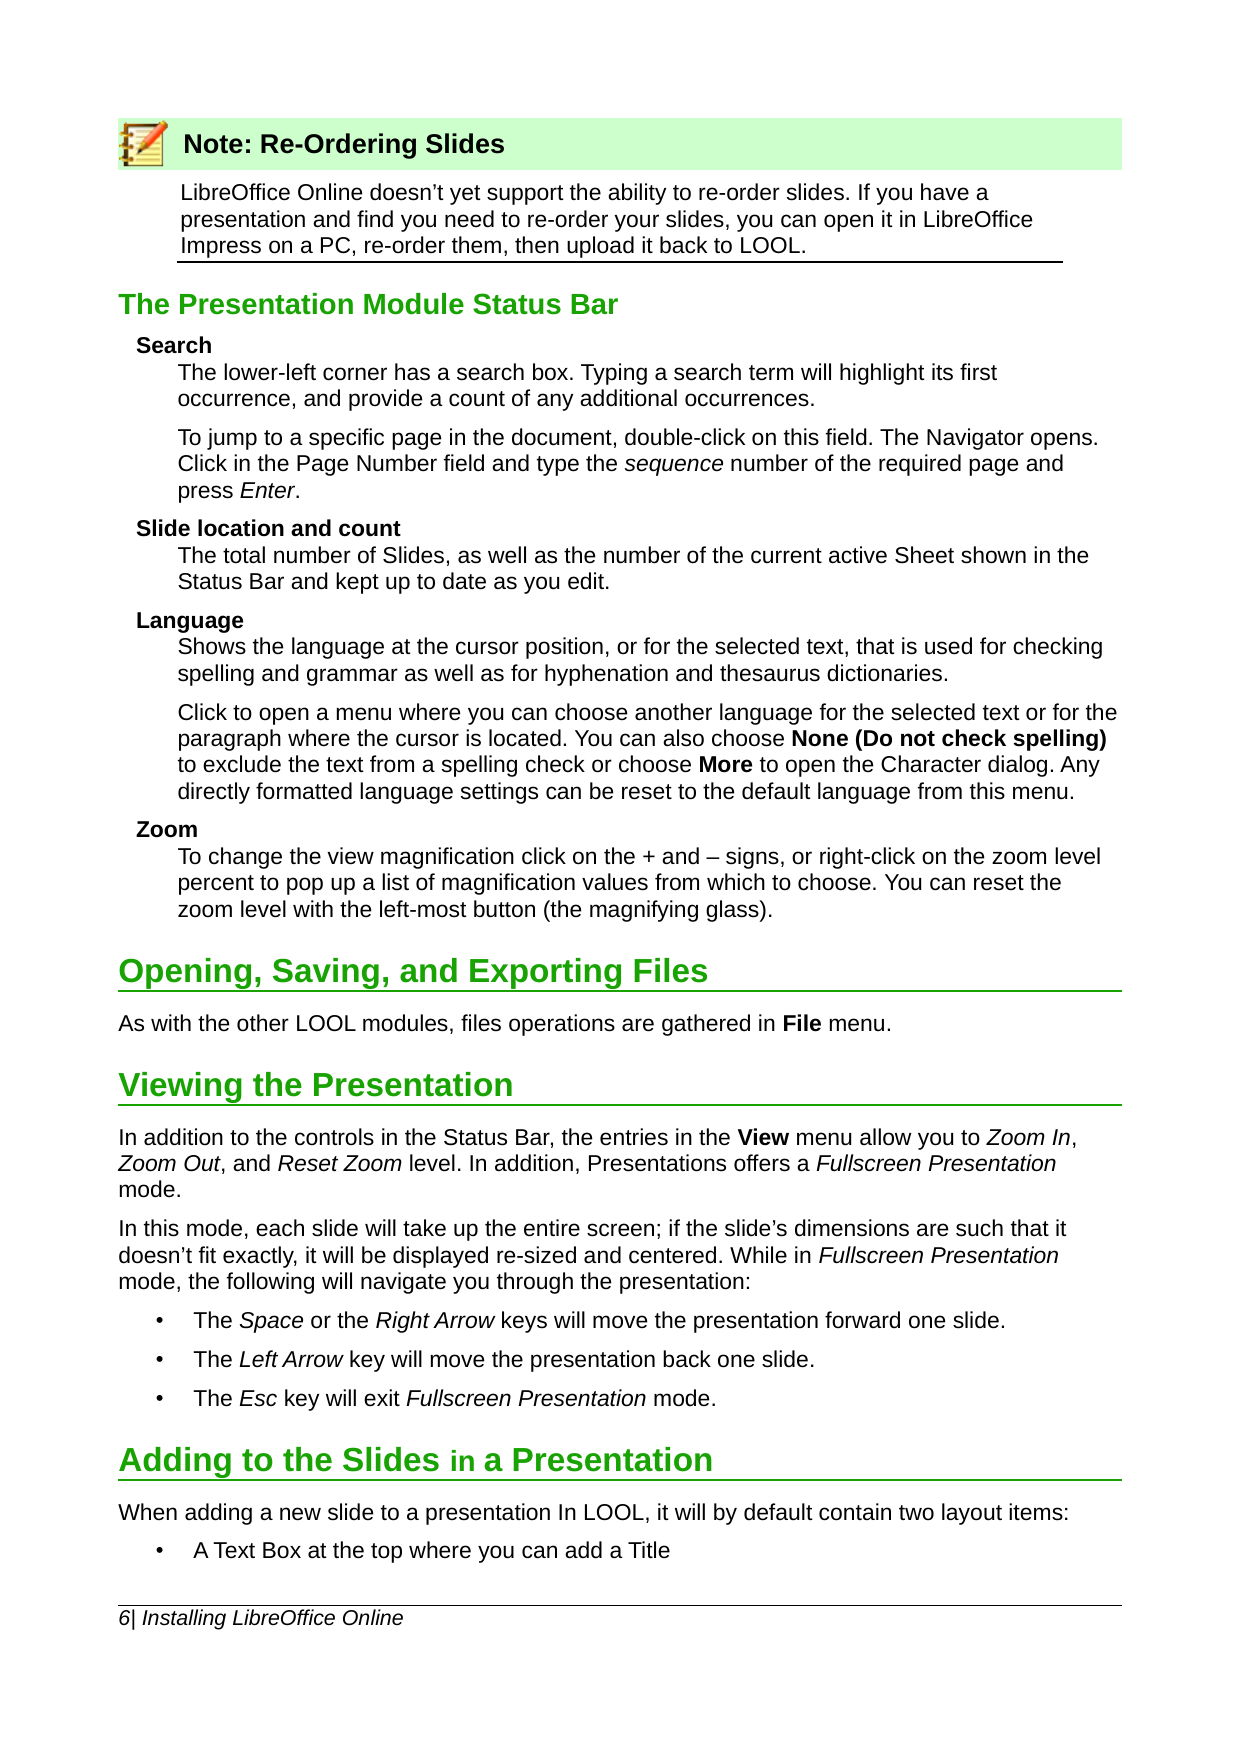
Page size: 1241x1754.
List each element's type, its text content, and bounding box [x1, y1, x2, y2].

text As with the other LOOL modules, files operations are gathered in File menu. [118, 1009, 1122, 1036]
list The Space or the Right Arrow keys will move the presentation forward one slide. [156, 1307, 1122, 1333]
subtitle Note: Re-Ordering Slides [118, 118, 1122, 170]
text To change the view magnification click on the + and – signs, or right-click on the zoom level percent to pop up a list of magnification values from which to choose. You can reset the zoom level with the left-most button (the magnifying glass). [177, 843, 1122, 922]
list A Text Box at the top where you can add a Title [156, 1537, 1122, 1564]
text The lower-left corner has a search box. Typing a search term will highlight its first occurrence, and provide a count of any additional occurrences. [177, 359, 1122, 411]
subtitle The Presentation Module Status Bar [118, 287, 1122, 321]
text In this mode, each slide will take up the entire screen; if the slide’s dimensions are such that it doesn’t fit exactly, it will be displayed re-sized and centered. While in Fullscreen Presentation mode, the following will navigate you through the presentation: [118, 1215, 1122, 1294]
text Click to open a menu where you can choose another language for the selected text or for the paragraph where the cursor is located. You can also choose None (Do not check spelling) to exclude the text from a spelling check or choose More to open the Character dialog. Any directly formatted language settings can be reset to the default language from this menu. [177, 698, 1122, 804]
text LibreOffice Online doesn’t yet support the ability to re-order slides. If you have a presentation and find you need to re-order your slides, you can open it in LibreOffice Impress on a PC, re-order them, then upload it back to LOOL. [177, 176, 1063, 261]
text Slide location and count [136, 515, 1122, 542]
text Zoom [136, 816, 1122, 843]
subtitle Viewing the Presentation [118, 1065, 1122, 1104]
text The total number of Slides, as well as the number of the current active Sheet shown in the Status Bar and kept up to date as you edit. [177, 542, 1122, 594]
subtitle Opening, Saving, and Exporting Files [118, 951, 1122, 990]
list The Left Arrow key will move the presentation back one slide. [156, 1346, 1122, 1372]
text Shows the language at the cursor position, or for the selected text, that is used for checking spelling and grammar as well as for hyphenation and thesaurus dictionaries. [177, 633, 1122, 686]
text In addition to the controls in the Status Bar, the entries in the View menu allow you to Zoom In, Zoom Out, and Reset Zoom level. In addition, Presentations offers a Fullscreen Presentation mode. [118, 1124, 1122, 1203]
text When adding a new slide to a presentation In LOOL, it will by default contain two layout items: [118, 1498, 1122, 1525]
text Language [136, 607, 1122, 633]
picture [119, 119, 170, 170]
subtitle Adding to the Slides in a Presentation [118, 1440, 1122, 1479]
text To jump to a specific page in the document, double-click on this field. The Navigator opens. Click in the Page Number field and type the sequence number of the required page and press Enter. [177, 424, 1122, 503]
list The Esc key will exit Fullscreen Presentation mode. [156, 1384, 1122, 1411]
text Search [136, 332, 1122, 359]
